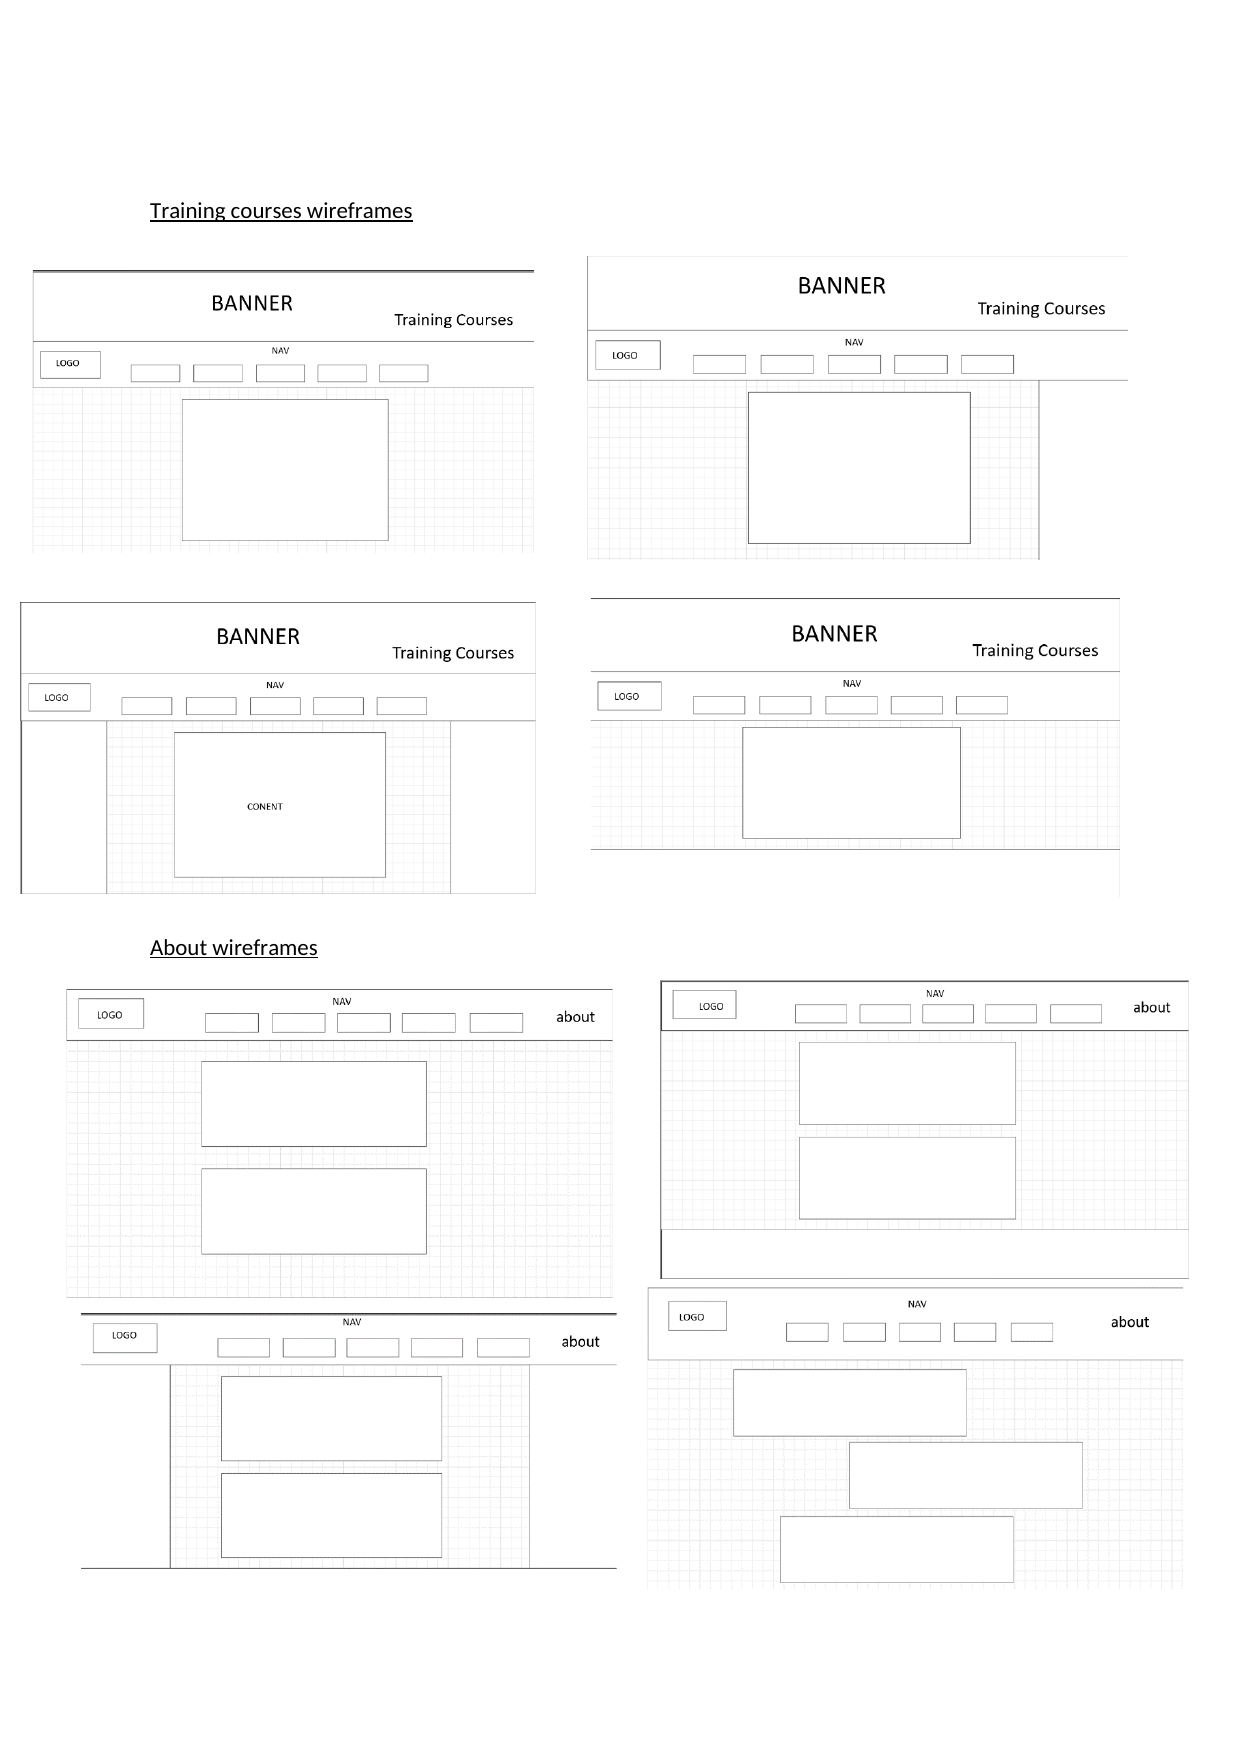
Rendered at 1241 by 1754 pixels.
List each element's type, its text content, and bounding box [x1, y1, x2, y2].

text About wireframes [150, 933, 1090, 961]
text Training courses wireframes [150, 196, 1090, 224]
